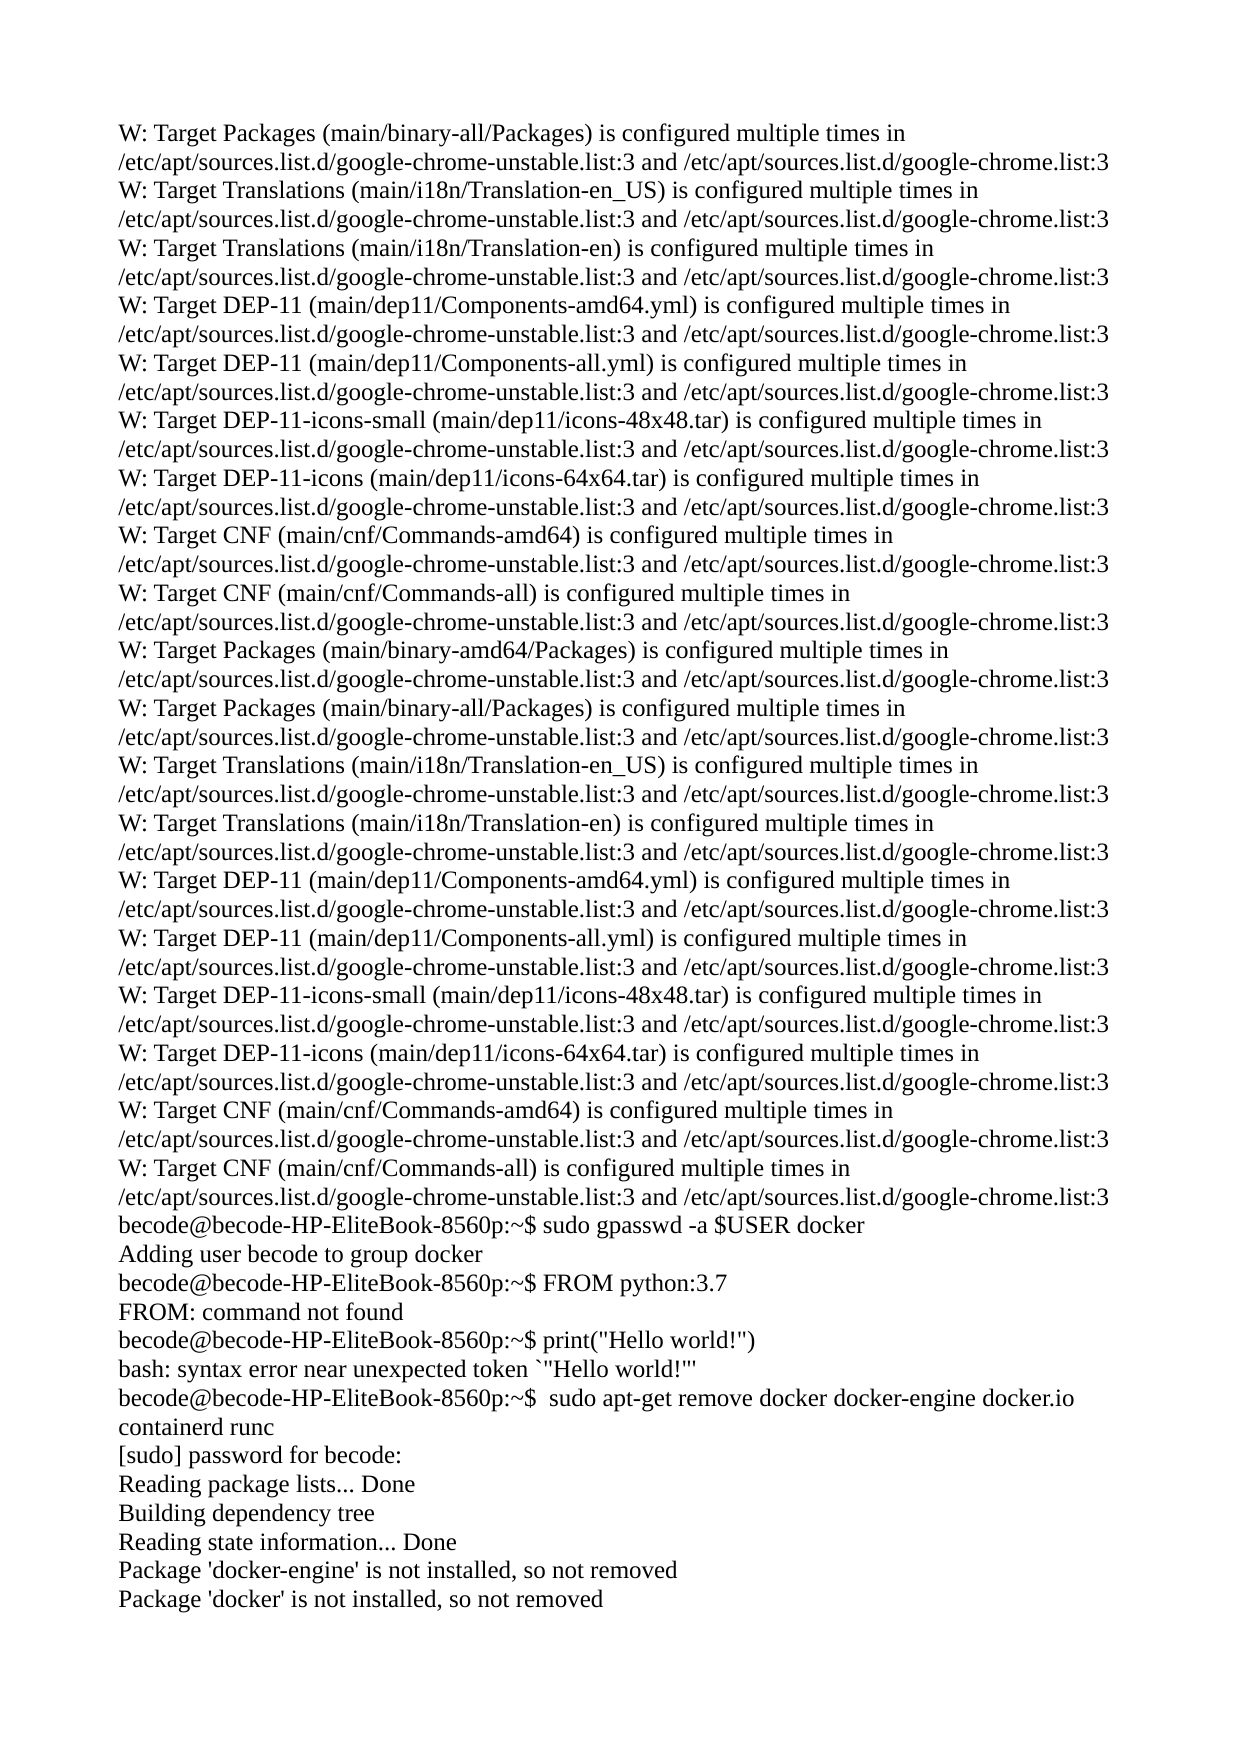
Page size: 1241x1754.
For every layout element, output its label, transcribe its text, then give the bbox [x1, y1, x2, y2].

text W: Target Translations (main/i18n/Translation-en_US) is configured multiple times in /etc/apt/sources.list.d/google-chrome-unstable.list:3 and /etc/apt/sources.list.d/google-chrome.list:3 [118, 176, 1122, 233]
text becode@becode-HP-EliteBook-8560p:~$ sudo gpasswd -a $USER docker [118, 1211, 1122, 1239]
text Package 'docker-engine' is not installed, so not removed [118, 1556, 1122, 1584]
text W: Target DEP-11-icons-small (main/dep11/icons-48x48.tar) is configured multiple times in /etc/apt/sources.list.d/google-chrome-unstable.list:3 and /etc/apt/sources.list.d/google-chrome.list:3 [118, 406, 1122, 463]
text W: Target CNF (main/cnf/Commands-all) is configured multiple times in /etc/apt/sources.list.d/google-chrome-unstable.list:3 and /etc/apt/sources.list.d/google-chrome.list:3 [118, 578, 1122, 636]
text W: Target CNF (main/cnf/Commands-amd64) is configured multiple times in /etc/apt/sources.list.d/google-chrome-unstable.list:3 and /etc/apt/sources.list.d/google-chrome.list:3 [118, 1096, 1122, 1153]
text W: Target CNF (main/cnf/Commands-amd64) is configured multiple times in /etc/apt/sources.list.d/google-chrome-unstable.list:3 and /etc/apt/sources.list.d/google-chrome.list:3 [118, 521, 1122, 578]
text Reading state information... Done [118, 1527, 1122, 1556]
text W: Target DEP-11 (main/dep11/Components-all.yml) is configured multiple times in /etc/apt/sources.list.d/google-chrome-unstable.list:3 and /etc/apt/sources.list.d/google-chrome.list:3 [118, 348, 1122, 406]
text Building dependency tree [118, 1498, 1122, 1527]
text [sudo] password for becode: [118, 1441, 1122, 1469]
text W: Target DEP-11 (main/dep11/Components-amd64.yml) is configured multiple times in /etc/apt/sources.list.d/google-chrome-unstable.list:3 and /etc/apt/sources.list.d/google-chrome.list:3 [118, 866, 1122, 923]
text becode@becode-HP-EliteBook-8560p:~$ sudo apt-get remove docker docker-engine docker.io containerd runc [118, 1383, 1122, 1441]
text W: Target Packages (main/binary-all/Packages) is configured multiple times in /etc/apt/sources.list.d/google-chrome-unstable.list:3 and /etc/apt/sources.list.d/google-chrome.list:3 [118, 118, 1122, 176]
text becode@becode-HP-EliteBook-8560p:~$ print("Hello world!") [118, 1326, 1122, 1354]
text W: Target DEP-11 (main/dep11/Components-amd64.yml) is configured multiple times in /etc/apt/sources.list.d/google-chrome-unstable.list:3 and /etc/apt/sources.list.d/google-chrome.list:3 [118, 291, 1122, 348]
text becode@becode-HP-EliteBook-8560p:~$ FROM python:3.7 [118, 1268, 1122, 1297]
text W: Target Packages (main/binary-amd64/Packages) is configured multiple times in /etc/apt/sources.list.d/google-chrome-unstable.list:3 and /etc/apt/sources.list.d/google-chrome.list:3 [118, 636, 1122, 693]
text W: Target CNF (main/cnf/Commands-all) is configured multiple times in /etc/apt/sources.list.d/google-chrome-unstable.list:3 and /etc/apt/sources.list.d/google-chrome.list:3 [118, 1153, 1122, 1211]
text W: Target DEP-11 (main/dep11/Components-all.yml) is configured multiple times in /etc/apt/sources.list.d/google-chrome-unstable.list:3 and /etc/apt/sources.list.d/google-chrome.list:3 [118, 923, 1122, 981]
text W: Target Translations (main/i18n/Translation-en) is configured multiple times in /etc/apt/sources.list.d/google-chrome-unstable.list:3 and /etc/apt/sources.list.d/google-chrome.list:3 [118, 808, 1122, 866]
text W: Target Packages (main/binary-all/Packages) is configured multiple times in /etc/apt/sources.list.d/google-chrome-unstable.list:3 and /etc/apt/sources.list.d/google-chrome.list:3 [118, 693, 1122, 751]
text W: Target DEP-11-icons (main/dep11/icons-64x64.tar) is configured multiple times in /etc/apt/sources.list.d/google-chrome-unstable.list:3 and /etc/apt/sources.list.d/google-chrome.list:3 [118, 463, 1122, 521]
text W: Target Translations (main/i18n/Translation-en_US) is configured multiple times in /etc/apt/sources.list.d/google-chrome-unstable.list:3 and /etc/apt/sources.list.d/google-chrome.list:3 [118, 751, 1122, 808]
text W: Target Translations (main/i18n/Translation-en) is configured multiple times in /etc/apt/sources.list.d/google-chrome-unstable.list:3 and /etc/apt/sources.list.d/google-chrome.list:3 [118, 233, 1122, 291]
text Adding user becode to group docker [118, 1239, 1122, 1268]
text W: Target DEP-11-icons (main/dep11/icons-64x64.tar) is configured multiple times in /etc/apt/sources.list.d/google-chrome-unstable.list:3 and /etc/apt/sources.list.d/google-chrome.list:3 [118, 1038, 1122, 1096]
text Package 'docker' is not installed, so not removed [118, 1584, 1122, 1613]
text FROM: command not found [118, 1297, 1122, 1326]
text bash: syntax error near unexpected token `"Hello world!"' [118, 1354, 1122, 1383]
text W: Target DEP-11-icons-small (main/dep11/icons-48x48.tar) is configured multiple times in /etc/apt/sources.list.d/google-chrome-unstable.list:3 and /etc/apt/sources.list.d/google-chrome.list:3 [118, 981, 1122, 1038]
text Reading package lists... Done [118, 1469, 1122, 1498]
